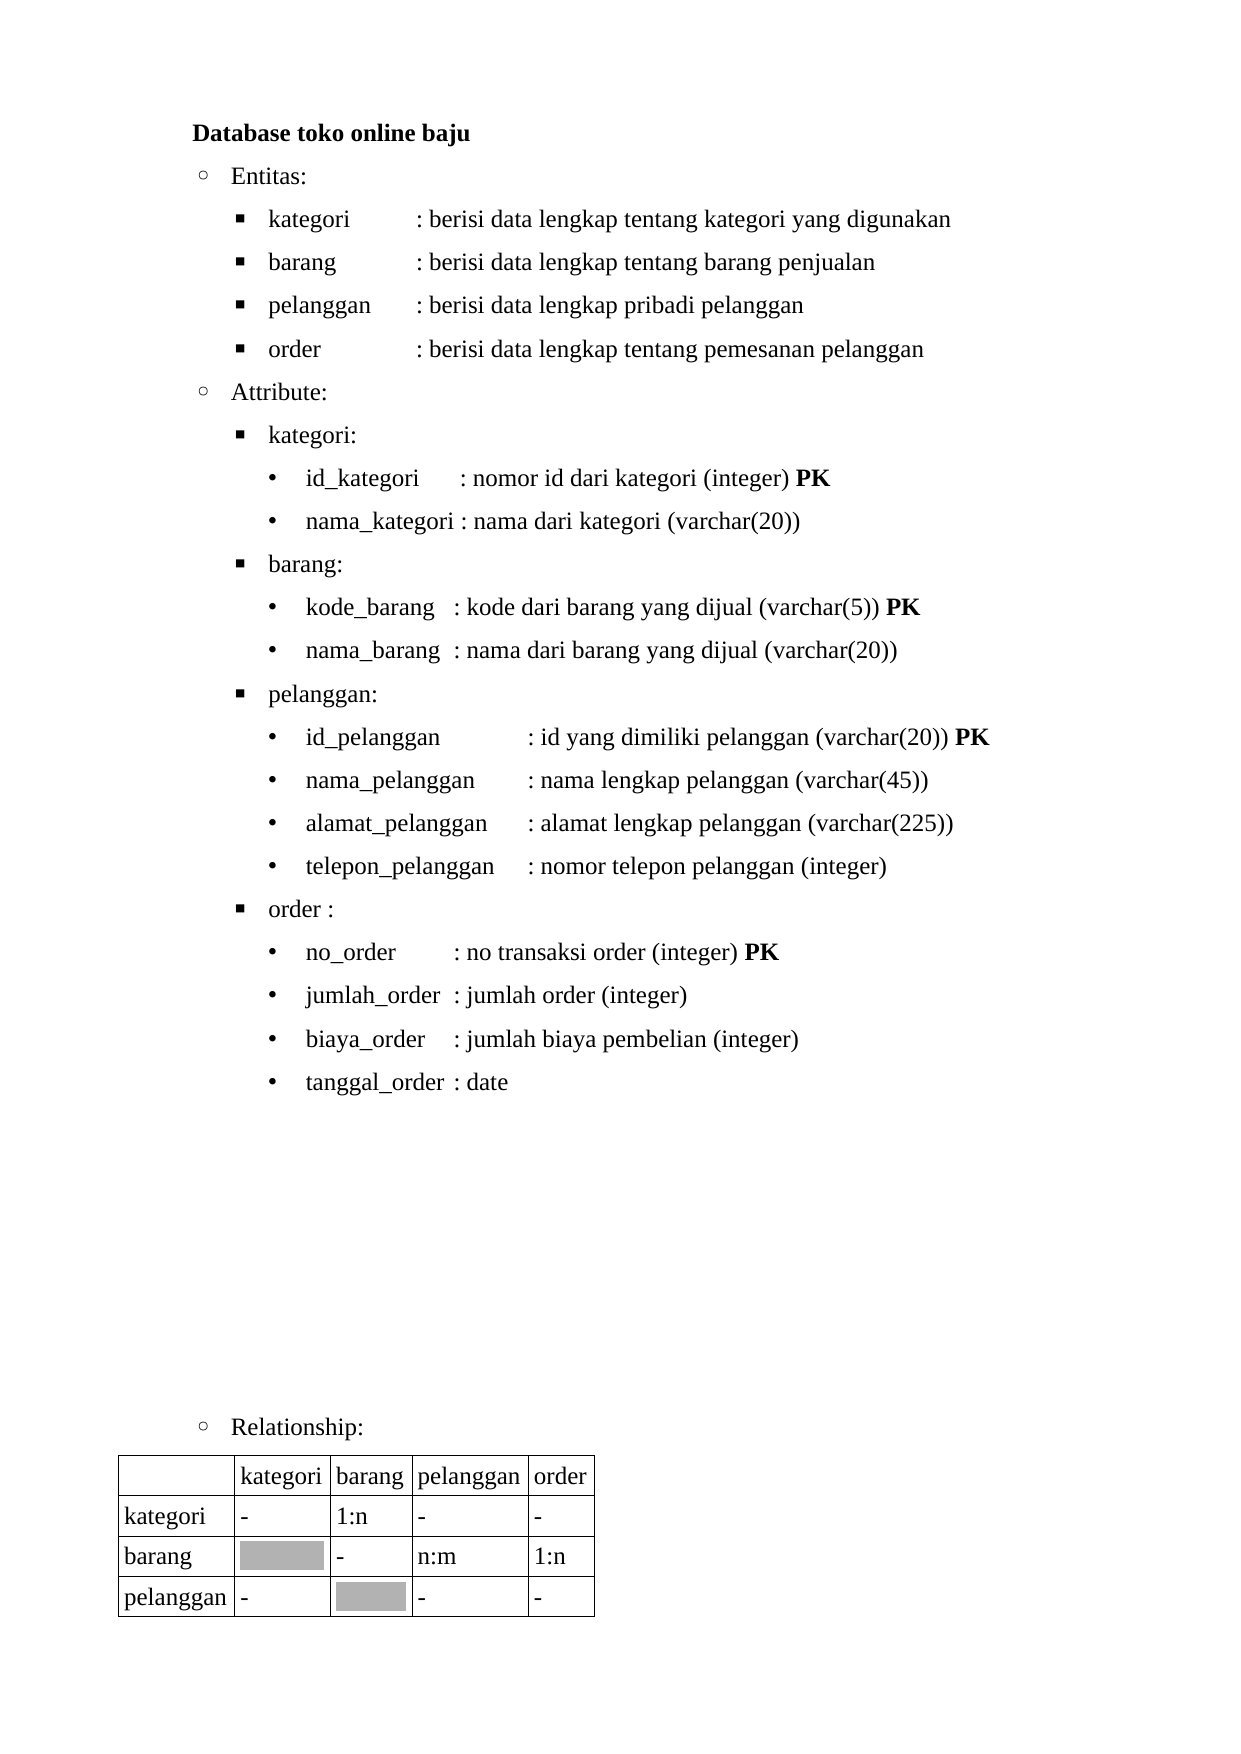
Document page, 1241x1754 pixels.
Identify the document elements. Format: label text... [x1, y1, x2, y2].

table_cell - [413, 1577, 528, 1616]
list biaya_order : jumlah biaya pembelian (integer) [268, 1024, 1122, 1052]
table_cell - [529, 1577, 594, 1616]
table_header pelanggan [413, 1456, 528, 1495]
list Entitas: [193, 161, 1122, 190]
list Relationship: [193, 1412, 1122, 1441]
table_cell - [331, 1537, 412, 1576]
table_cell pelanggan [119, 1577, 234, 1616]
list id_kategori : nomor id dari kategori (integer) PK [268, 463, 1122, 492]
list kategori: [231, 420, 1122, 449]
table_cell barang [119, 1537, 234, 1576]
table_cell - [235, 1496, 330, 1536]
list no_order : no transaksi order (integer) PK [268, 937, 1122, 966]
table_header order [529, 1456, 594, 1495]
table_cell 1:n [529, 1537, 594, 1576]
list pelanggan : berisi data lengkap pribadi pelanggan [231, 291, 1122, 319]
table_cell kategori [119, 1496, 234, 1536]
table_cell - [413, 1496, 528, 1536]
list telepon_pelanggan : nomor telepon pelanggan (integer) [268, 851, 1122, 880]
list nama_pelanggan : nama lengkap pelanggan (varchar(45)) [268, 765, 1122, 794]
list jumlah_order : jumlah order (integer) [268, 981, 1122, 1009]
list id_pelanggan : id yang dimiliki pelanggan (varchar(20)) PK [268, 722, 1122, 751]
list nama_barang : nama dari barang yang dijual (varchar(20)) [268, 636, 1122, 664]
table_cell n:m [413, 1537, 528, 1576]
table_cell - [235, 1577, 330, 1616]
table_cell [235, 1537, 330, 1576]
table_header [119, 1456, 234, 1495]
list Attribute: [193, 377, 1122, 406]
list barang : berisi data lengkap tentang barang penjualan [231, 247, 1122, 276]
list barang: [231, 549, 1122, 578]
text Database toko online baju [118, 118, 1122, 147]
list kode_barang : kode dari barang yang dijual (varchar(5)) PK [268, 592, 1122, 621]
list pelanggan: [231, 679, 1122, 707]
list alamat_pelanggan : alamat lengkap pelanggan (varchar(225)) [268, 808, 1122, 837]
table_cell 1:n [331, 1496, 412, 1536]
table_header barang [331, 1456, 412, 1495]
list kategori : berisi data lengkap tentang kategori yang digunakan [231, 204, 1122, 233]
list order : berisi data lengkap tentang pemesanan pelanggan [231, 334, 1122, 362]
table_header kategori [235, 1456, 330, 1495]
table_cell - [529, 1496, 594, 1536]
list tanggal_order : date [268, 1067, 1122, 1096]
list order : [231, 894, 1122, 923]
table_cell [331, 1577, 412, 1616]
list nama_kategori : nama dari kategori (varchar(20)) [268, 506, 1122, 535]
